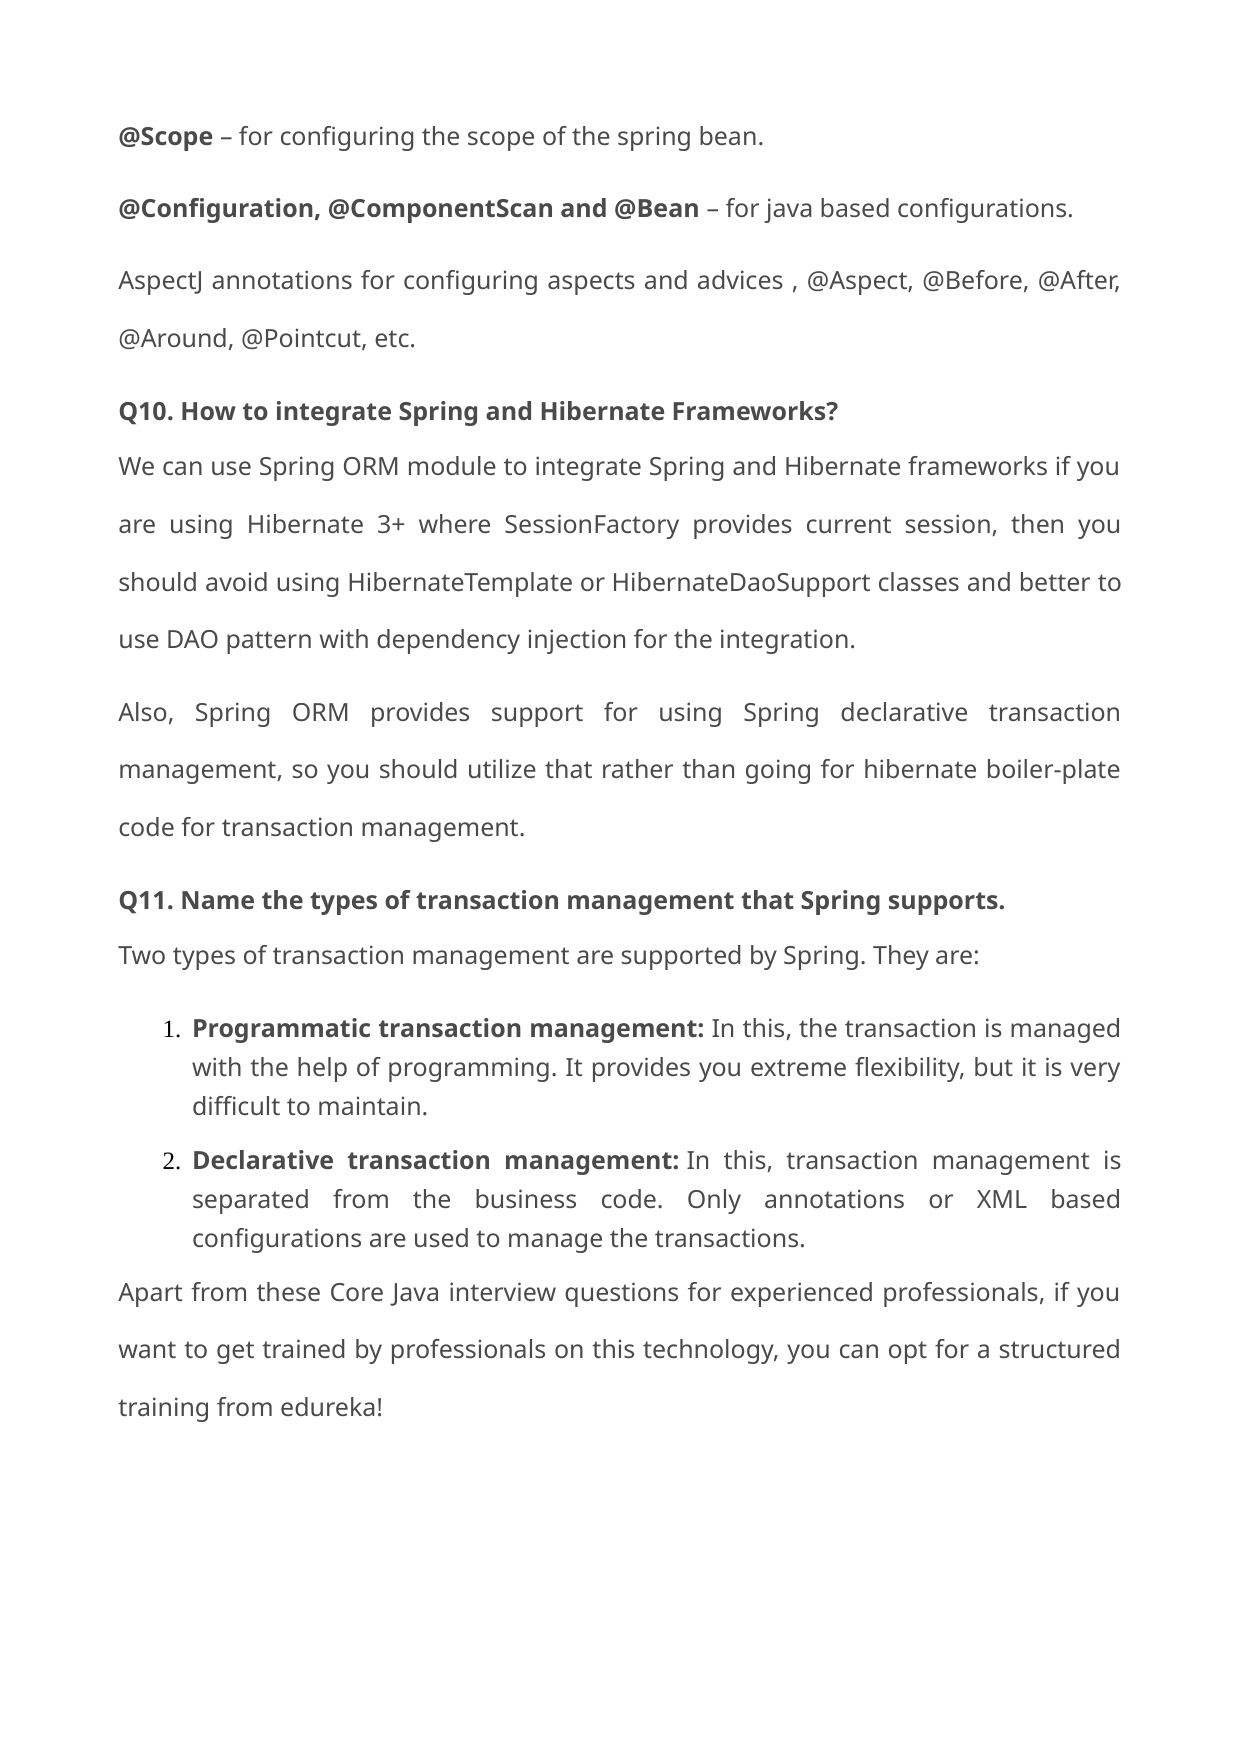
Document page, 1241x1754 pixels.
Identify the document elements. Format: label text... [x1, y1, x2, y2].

text Also, Spring ORM provides support for using Spring declarative transaction management, so you should utilize that rather than going for hibernate boiler-plate code for transaction management. [118, 694, 1122, 844]
subtitle Q10. How to integrate Spring and Hibernate Frameworks? [118, 393, 1122, 427]
list Programmatic transaction management: In this, the transaction is managed with the help of programming. It provides you extreme flexibility, but it is very difficult to maintain. [162, 1010, 1122, 1123]
text Two types of transaction management are supported by Spring. They are: [118, 938, 1122, 972]
text Apart from these Core Java interview questions for experienced professionals, if you want to get trained by professionals on this technology, you can opt for a structured training from edureka! [118, 1274, 1122, 1424]
text We can use Spring ORM module to integrate Spring and Hibernate frameworks if you are using Hibernate 3+ where SessionFactory provides current session, then you should avoid using HibernateTemplate or HibernateDaoSupport classes and better to use DAO pattern with dependency injection for the integration. [118, 448, 1122, 656]
text @Scope – for configuring the scope of the spring bean. [118, 118, 1122, 152]
text @Configuration, @ComponentScan and @Bean – for java based configurations. [118, 191, 1122, 224]
list Declarative transaction management: In this, transaction management is separated from the business code. Only annotations or XML based configurations are used to manage the transactions. [162, 1142, 1122, 1255]
text AspectJ annotations for configuring aspects and advices , @Aspect, @Before, @After, @Around, @Pointcut, etc. [118, 263, 1122, 355]
subtitle Q11. Name the types of transaction management that Spring supports. [118, 882, 1122, 916]
